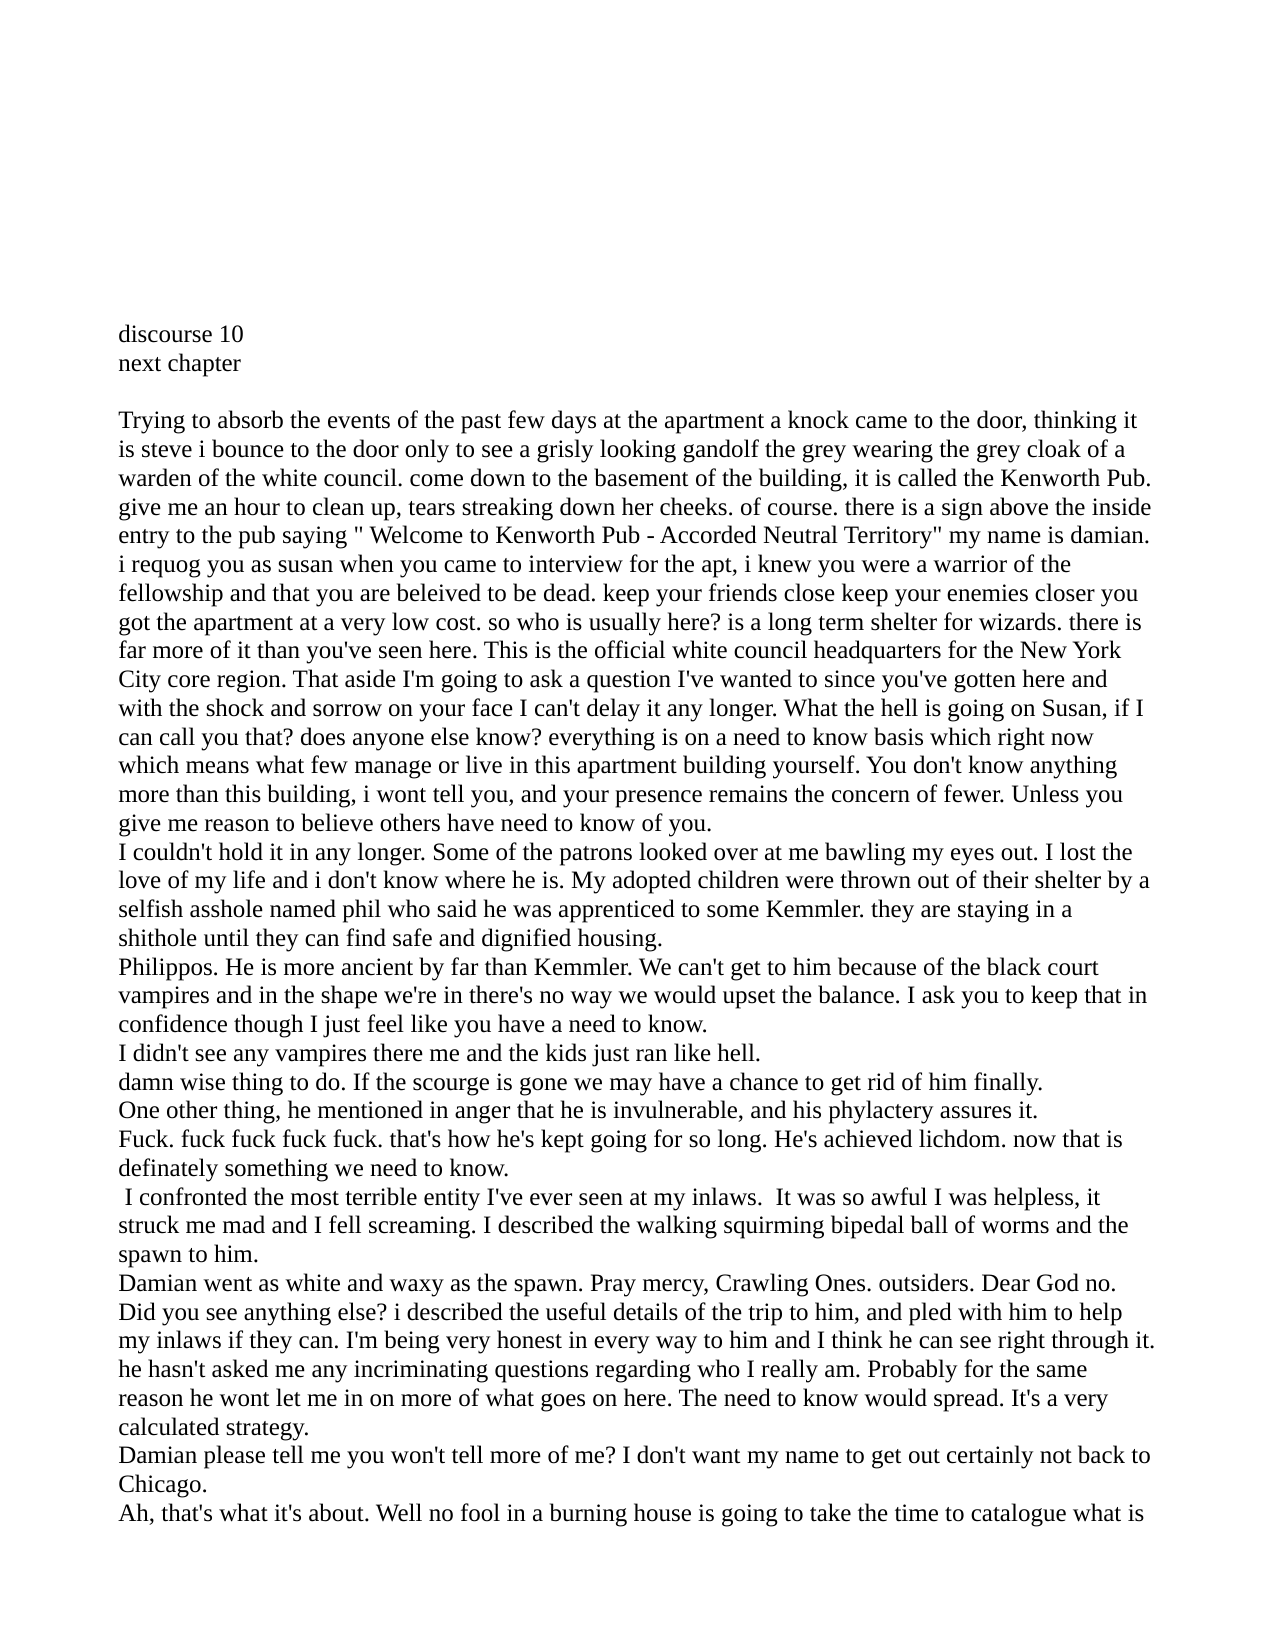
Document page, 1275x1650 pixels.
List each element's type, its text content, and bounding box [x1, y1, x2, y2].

text damn wise thing to do. If the scourge is gone we may have a chance to get rid of him finally. [118, 1067, 1157, 1096]
text Damian please tell me you won't tell more of me? I don't want my name to get out certainly not back to Chicago. [118, 1441, 1157, 1498]
text One other thing, he mentioned in anger that he is invulnerable, and his phylactery assures it. [118, 1096, 1157, 1124]
text next chapter [118, 348, 1157, 377]
text I didn't see any vampires there me and the kids just ran like hell. [118, 1038, 1157, 1067]
text Ah, that's what it's about. Well no fool in a burning house is going to take the time to catalogue what is [118, 1498, 1157, 1527]
text I confronted the most terrible entity I've ever seen at my inlaws. It was so awful I was helpless, it struck me mad and I fell screaming. I described the walking squirming bipedal ball of worms and the spawn to him. [118, 1182, 1157, 1268]
text discourse 10 [118, 319, 1157, 348]
text Philippos. He is more ancient by far than Kemmler. We can't get to him because of the black court vampires and in the shape we're in there's no way we would upset the balance. I ask you to keep that in confidence though I just feel like you have a need to know. [118, 952, 1157, 1038]
text I couldn't hold it in any longer. Some of the patrons looked over at me bawling my eyes out. I lost the love of my life and i don't know where he is. My adopted children were thrown out of their shelter by a selfish asshole named phil who said he was apprenticed to some Kemmler. they are staying in a shithole until they can find safe and dignified housing. [118, 837, 1157, 952]
text Damian went as white and waxy as the spawn. Pray mercy, Crawling Ones. outsiders. Dear God no. Did you see anything else? i described the useful details of the trip to him, and pled with him to help my inlaws if they can. I'm being very honest in every way to him and I think he can see right through it. he hasn't asked me any incriminating questions regarding who I really am. Probably for the same reason he wont let me in on more of what goes on here. The need to know would spread. It's a very calculated strategy. [118, 1268, 1157, 1441]
text Trying to absorb the events of the past few days at the apartment a knock came to the door, thinking it is steve i bounce to the door only to see a grisly looking gandolf the grey wearing the grey cloak of a warden of the white council. come down to the basement of the building, it is called the Kenworth Pub. give me an hour to clean up, tears streaking down her cheeks. of course. there is a sign above the inside entry to the pub saying " Welcome to Kenworth Pub - Accorded Neutral Territory" my name is damian. i requog you as susan when you came to interview for the apt, i knew you were a warrior of the fellowship and that you are beleived to be dead. keep your friends close keep your enemies closer you got the apartment at a very low cost. so who is usually here? is a long term shelter for wizards. there is far more of it than you've seen here. This is the official white council headquarters for the New York City core region. That aside I'm going to ask a question I've wanted to since you've gotten here and with the shock and sorrow on your face I can't delay it any longer. What the hell is going on Susan, if I can call you that? does anyone else know? everything is on a need to know basis which right now which means what few manage or live in this apartment building yourself. You don't know anything more than this building, i wont tell you, and your presence remains the concern of fewer. Unless you give me reason to believe others have need to know of you. [118, 406, 1157, 837]
text Fuck. fuck fuck fuck fuck. that's how he's kept going for so long. He's achieved lichdom. now that is definately something we need to know. [118, 1124, 1157, 1182]
